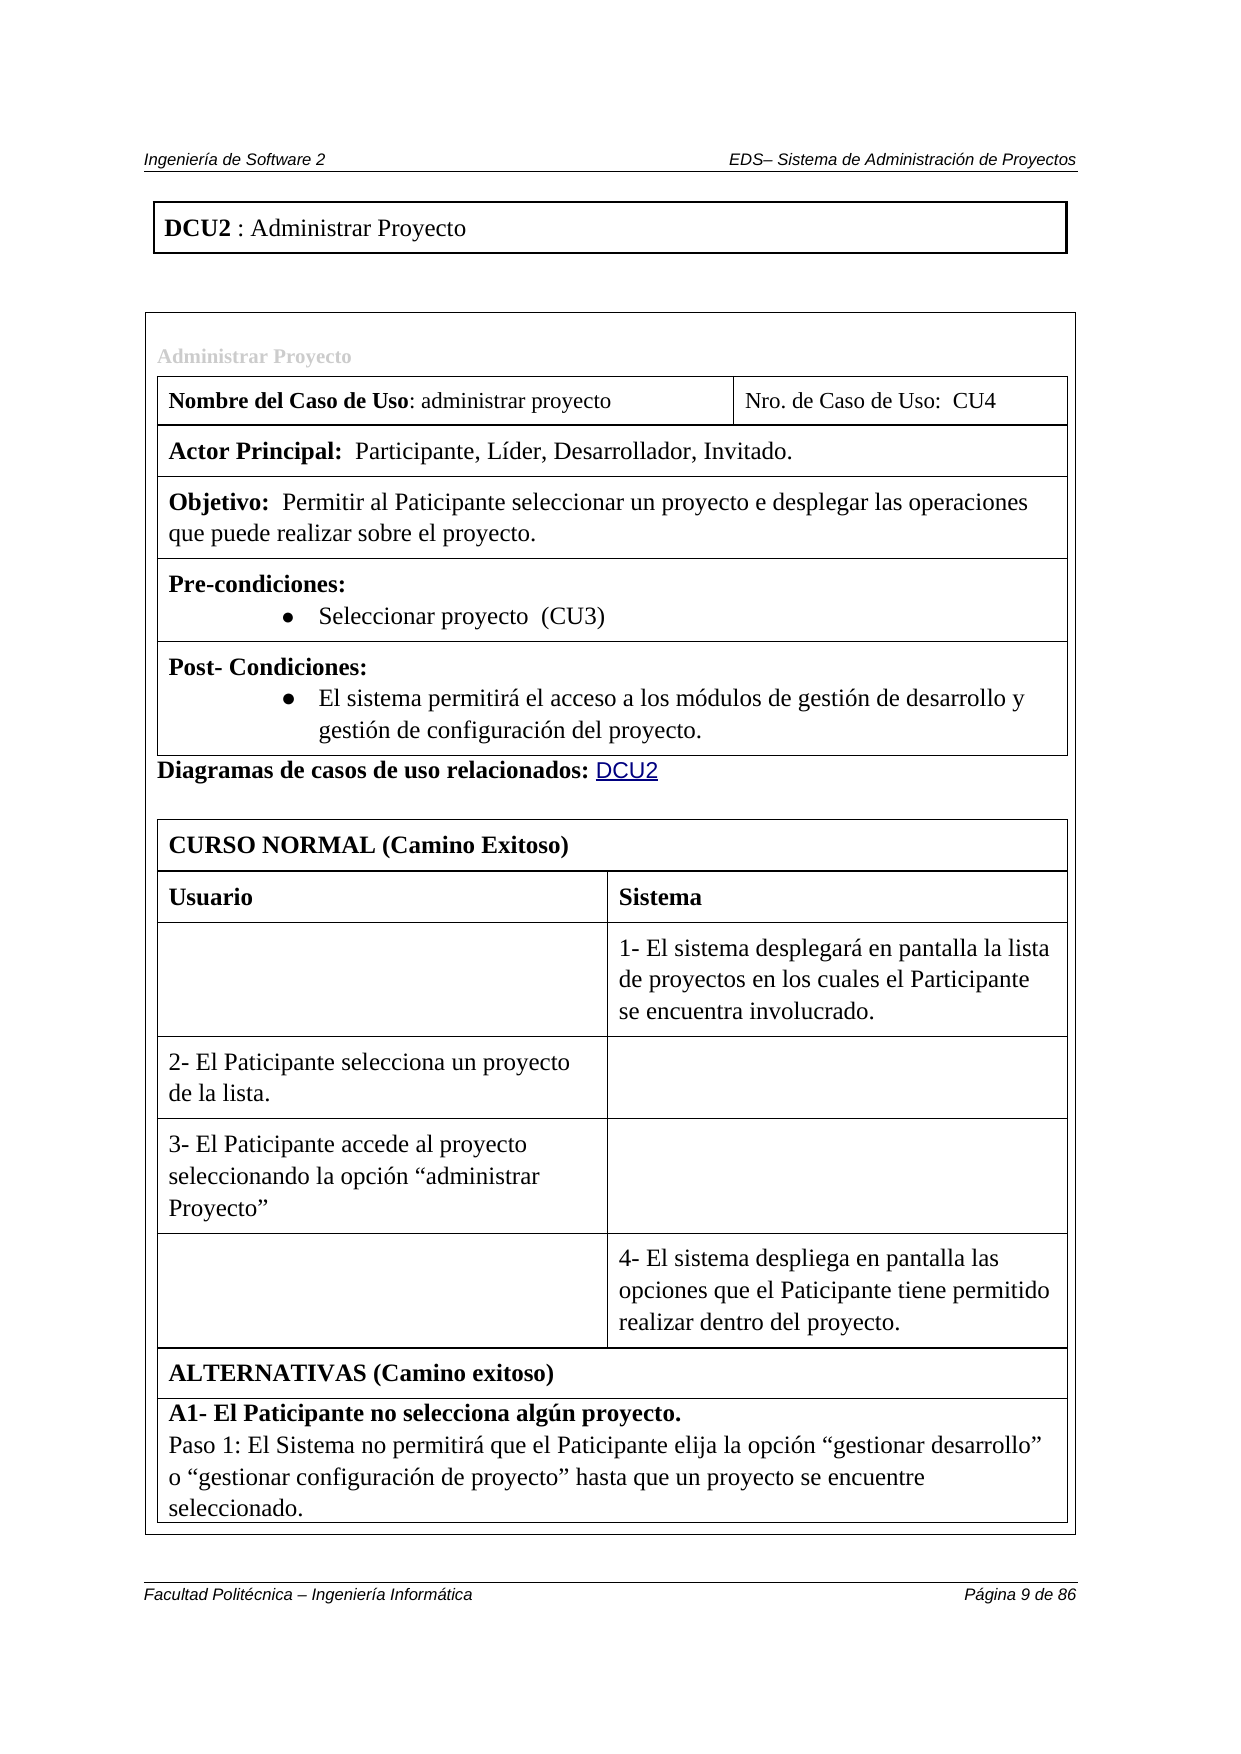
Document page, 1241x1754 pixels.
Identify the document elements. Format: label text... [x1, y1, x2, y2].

table_header ALTERNATIVAS (Camino exitoso) [158, 1349, 1067, 1398]
table_cell 2- El Paticipante selecciona un proyecto de la lista. [158, 1037, 607, 1118]
table_header Nro. de Caso de Uso: CU4 [734, 377, 1067, 424]
table_header Sistema [608, 872, 1067, 922]
table_cell [158, 923, 607, 1036]
table_header Actor Principal: Participante, Líder, Desarrollador, Invitado. [158, 426, 1067, 476]
table_cell Post- Condiciones: El sistema permitirá el acceso a los módulos de gestión de desarrollo y gestión de configuración del proyecto. [158, 642, 1067, 755]
table_cell [608, 1037, 1067, 1118]
table_cell Objetivo: Permitir al Paticipante seleccionar un proyecto e desplegar las operaciones que puede realizar sobre el proyecto. [158, 477, 1067, 558]
table_cell 1- El sistema desplegará en pantalla la lista de proyectos en los cuales el Participante se encuentra involucrado. [608, 923, 1067, 1036]
table_cell Pre-condiciones: Seleccionar proyecto (CU3) [158, 559, 1067, 641]
table_header Usuario [158, 872, 607, 922]
table_cell DCU2 : Administrar Proyecto [155, 203, 1065, 252]
table_header CURSO NORMAL (Camino Exitoso) [158, 820, 1067, 870]
table_header Administrar Proyecto Diagramas de casos de uso relacionados: DCU2 [146, 313, 1075, 1534]
table_cell [608, 1119, 1067, 1232]
table_header Nombre del Caso de Uso: administrar proyecto [158, 377, 733, 424]
table_cell 4- El sistema despliega en pantalla las opciones que el Paticipante tiene permitido realizar dentro del proyecto. [608, 1234, 1067, 1347]
table_cell [158, 1234, 607, 1347]
table_cell 3- El Paticipante accede al proyecto seleccionando la opción “administrar Proyecto” [158, 1119, 607, 1232]
table_cell A1- El Paticipante no selecciona algún proyecto. Paso 1: El Sistema no permitirá que el Paticipante elija la opción “gestionar desarrollo” o “gestionar configuración de proyecto” hasta que un proyecto se encuentre seleccionado. [158, 1399, 1067, 1522]
